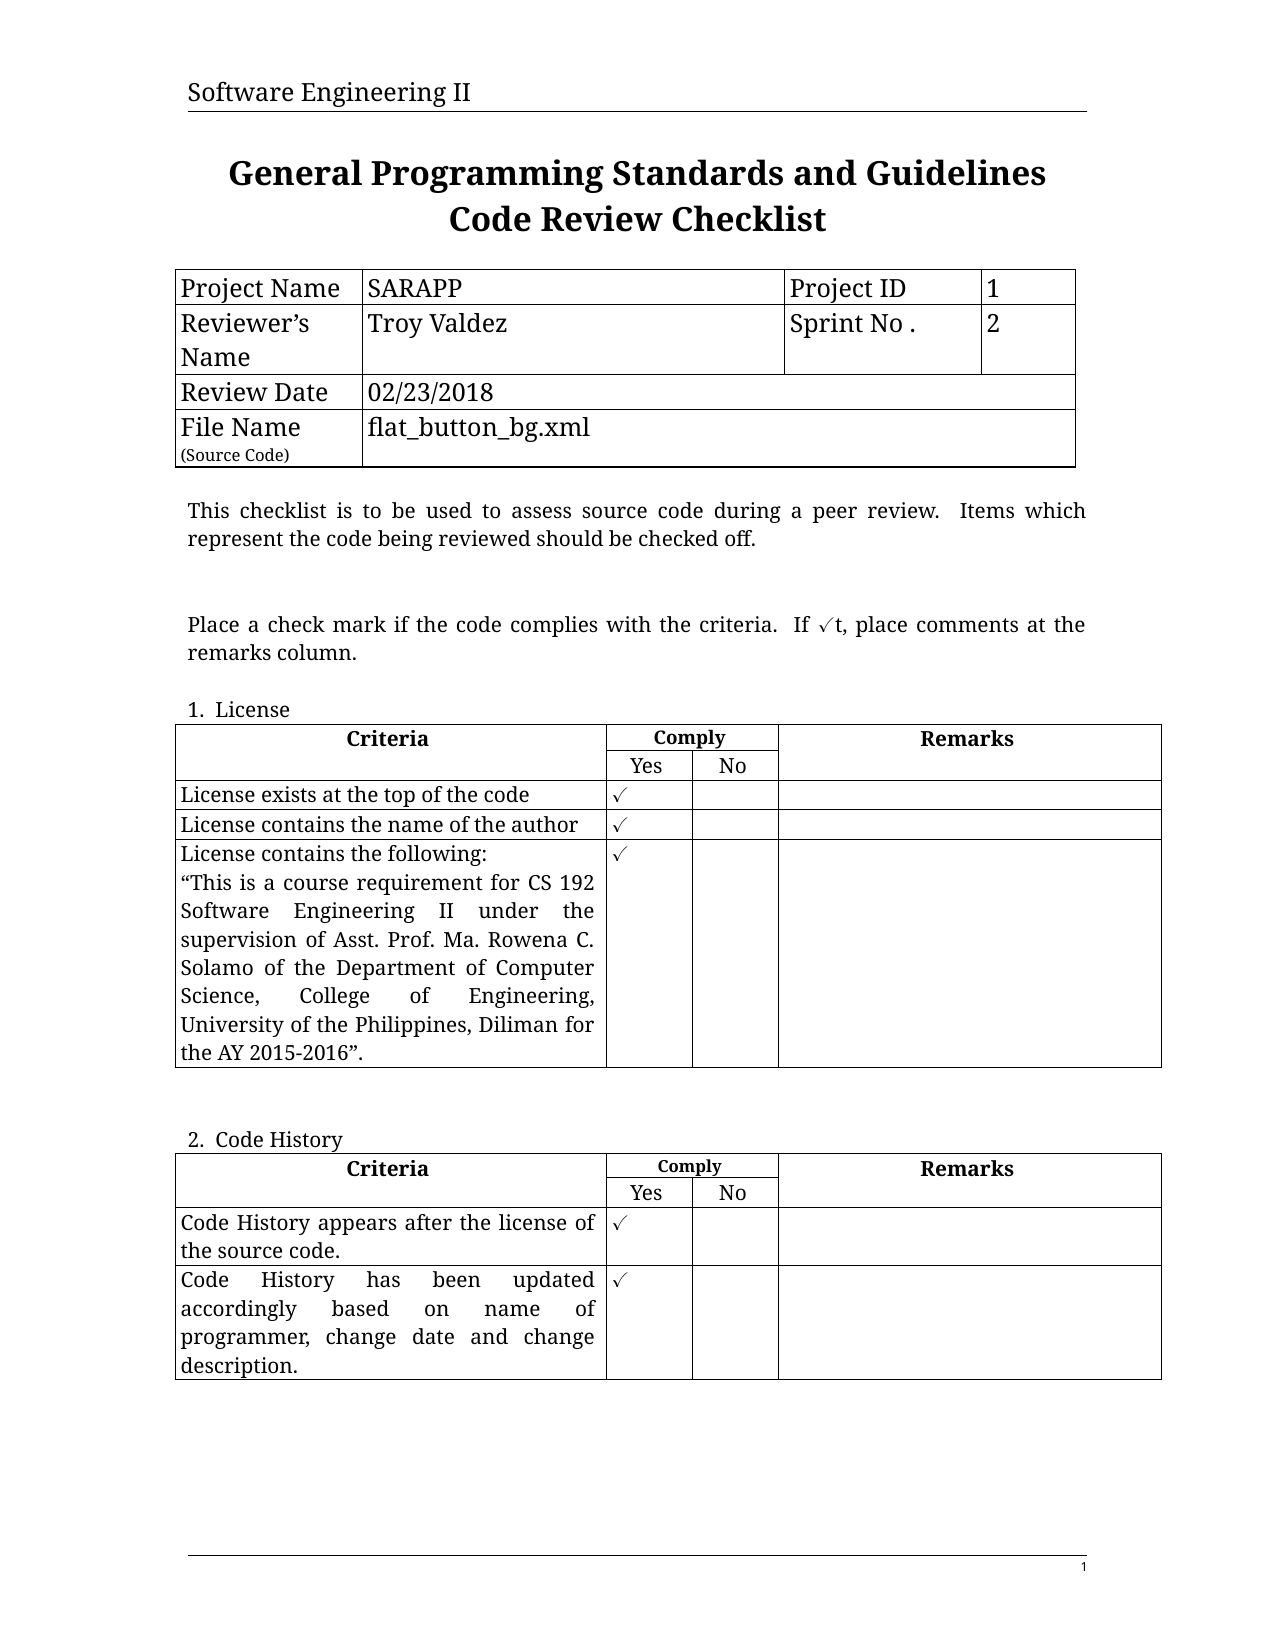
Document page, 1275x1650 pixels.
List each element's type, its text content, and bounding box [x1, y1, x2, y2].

table_cell Yes [607, 751, 692, 779]
table_cell Code History appears after the license of the source code. [176, 1208, 606, 1264]
table_header Criteria [176, 725, 606, 779]
table_header Comply [607, 1154, 778, 1177]
table_cell 02/23/2018 [363, 375, 1075, 409]
table_cell ✓ [607, 810, 692, 838]
table_cell Troy Valdez [363, 305, 784, 373]
table_header 1 [982, 270, 1075, 304]
table_cell 2 [982, 305, 1075, 373]
table_cell License contains the name of the author [176, 810, 606, 838]
text This checklist is to be used to assess source code during a peer review. Items which represent the code being reviewed should be checked off. [187, 496, 1087, 553]
table_cell ✓ [607, 781, 692, 809]
table_cell [693, 810, 778, 838]
table_cell ✓ [607, 840, 692, 1067]
table_header Comply [607, 725, 778, 750]
table_cell [779, 810, 1161, 838]
table_cell [693, 840, 778, 1067]
table_cell [693, 1208, 778, 1264]
table_header Criteria [176, 1154, 606, 1207]
table_cell [779, 1208, 1161, 1264]
table_cell License contains the following: “This is a course requirement for CS 192 Software Engineering II under the supervision of Asst. Prof. Ma. Rowena C. Solamo of the Department of Computer Science, College of Engineering, University of the Philippines, Diliman for the AY 2015-2016”. [176, 840, 606, 1067]
text General Programming Standards and Guidelines Code Review Checklist [187, 150, 1087, 241]
table_cell File Name (Source Code) [176, 410, 362, 466]
table_cell Code History has been updated accordingly based on name of programmer, change date and change description. [176, 1266, 606, 1379]
table_header Project Name [176, 270, 362, 304]
table_cell Reviewer’s Name [176, 305, 362, 373]
table_cell Yes [607, 1178, 692, 1207]
table_cell No [693, 1178, 778, 1207]
table_cell ✓ [607, 1208, 692, 1264]
text 1. License [187, 695, 1087, 723]
table_cell License exists at the top of the code [176, 781, 606, 809]
table_cell [693, 1266, 778, 1379]
table_cell Review Date [176, 375, 362, 409]
table_header Remarks [779, 1154, 1161, 1207]
text Place a check mark if the code complies with the criteria. If ✓t, place comments at the remarks column. [187, 610, 1087, 667]
table_cell No [693, 751, 778, 779]
table_header SARAPP [363, 270, 784, 304]
table_cell Sprint No . [785, 305, 981, 373]
table_cell [779, 840, 1161, 1067]
table_cell [693, 781, 778, 809]
table_header Project ID [785, 270, 981, 304]
table_cell ✓ [607, 1266, 692, 1379]
table_cell [779, 1266, 1161, 1379]
table_header Remarks [779, 725, 1161, 779]
table_cell [779, 781, 1161, 809]
text 2. Code History [187, 1125, 1087, 1153]
table_cell flat_button_bg.xml [363, 410, 1075, 466]
